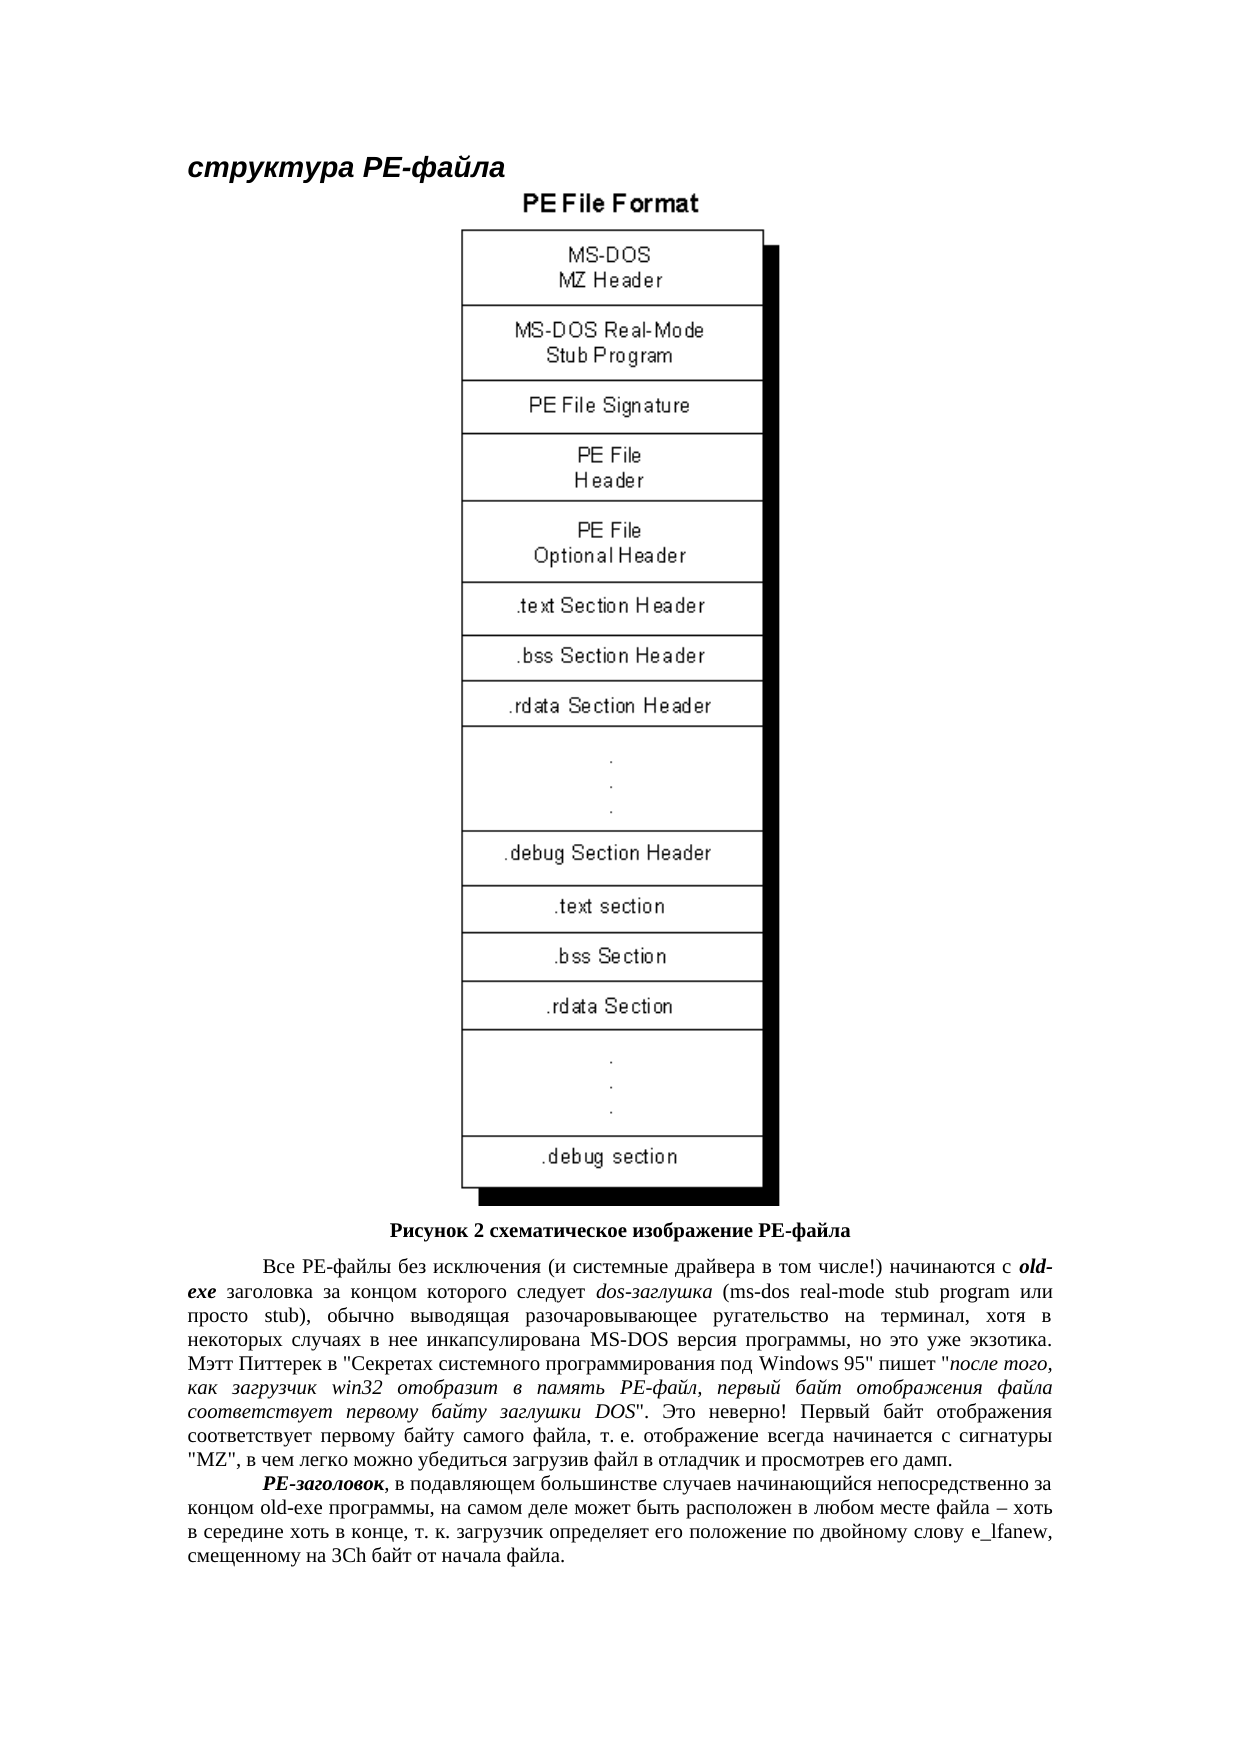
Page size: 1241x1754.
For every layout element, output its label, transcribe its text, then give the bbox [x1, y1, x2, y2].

subtitle структура PE-файла [187, 150, 1053, 183]
picture [460, 190, 780, 1206]
text PE-заголовок, в подавляющем большинстве случаев начинающийся непосредственно за концом old-exe программы, на самом деле может быть расположен в любом месте файла – хоть в середине хоть в конце, т. к. загрузчик определяет его положение по двойному слову e_lfanew, смещенному на 3Ch байт от начала файла. [187, 1471, 1053, 1567]
text Все PE-файлы без исключения (и системные драйвера в том числе!) начинаются с old-exe заголовка за концом которого следует dos-заглушка (ms-dos real-mode stub program или просто stub), обычно выводящая разочаровывающее ругательство на терминал, хотя в некоторых случаях в нее инкапсулирована MS-DOS версия программы, но это уже экзотика. Мэтт Питтерек в "Секретах системного программирования под Windows 95" пишет "после того, как загрузчик win32 отобразит в память PE-файл, первый байт отображения файла соответствует первому байту заглушки DOS". Это неверно! Первый байт отображения соответствует первому байту самого файла, т. е. отображение всегда начинается с сигнатуры "MZ", в чем легко можно убедиться загрузив файл в отладчик и просмотрев его дамп. [187, 1254, 1053, 1471]
text Рисунок 2 схематическое изображение PE-файла [187, 1218, 1053, 1242]
